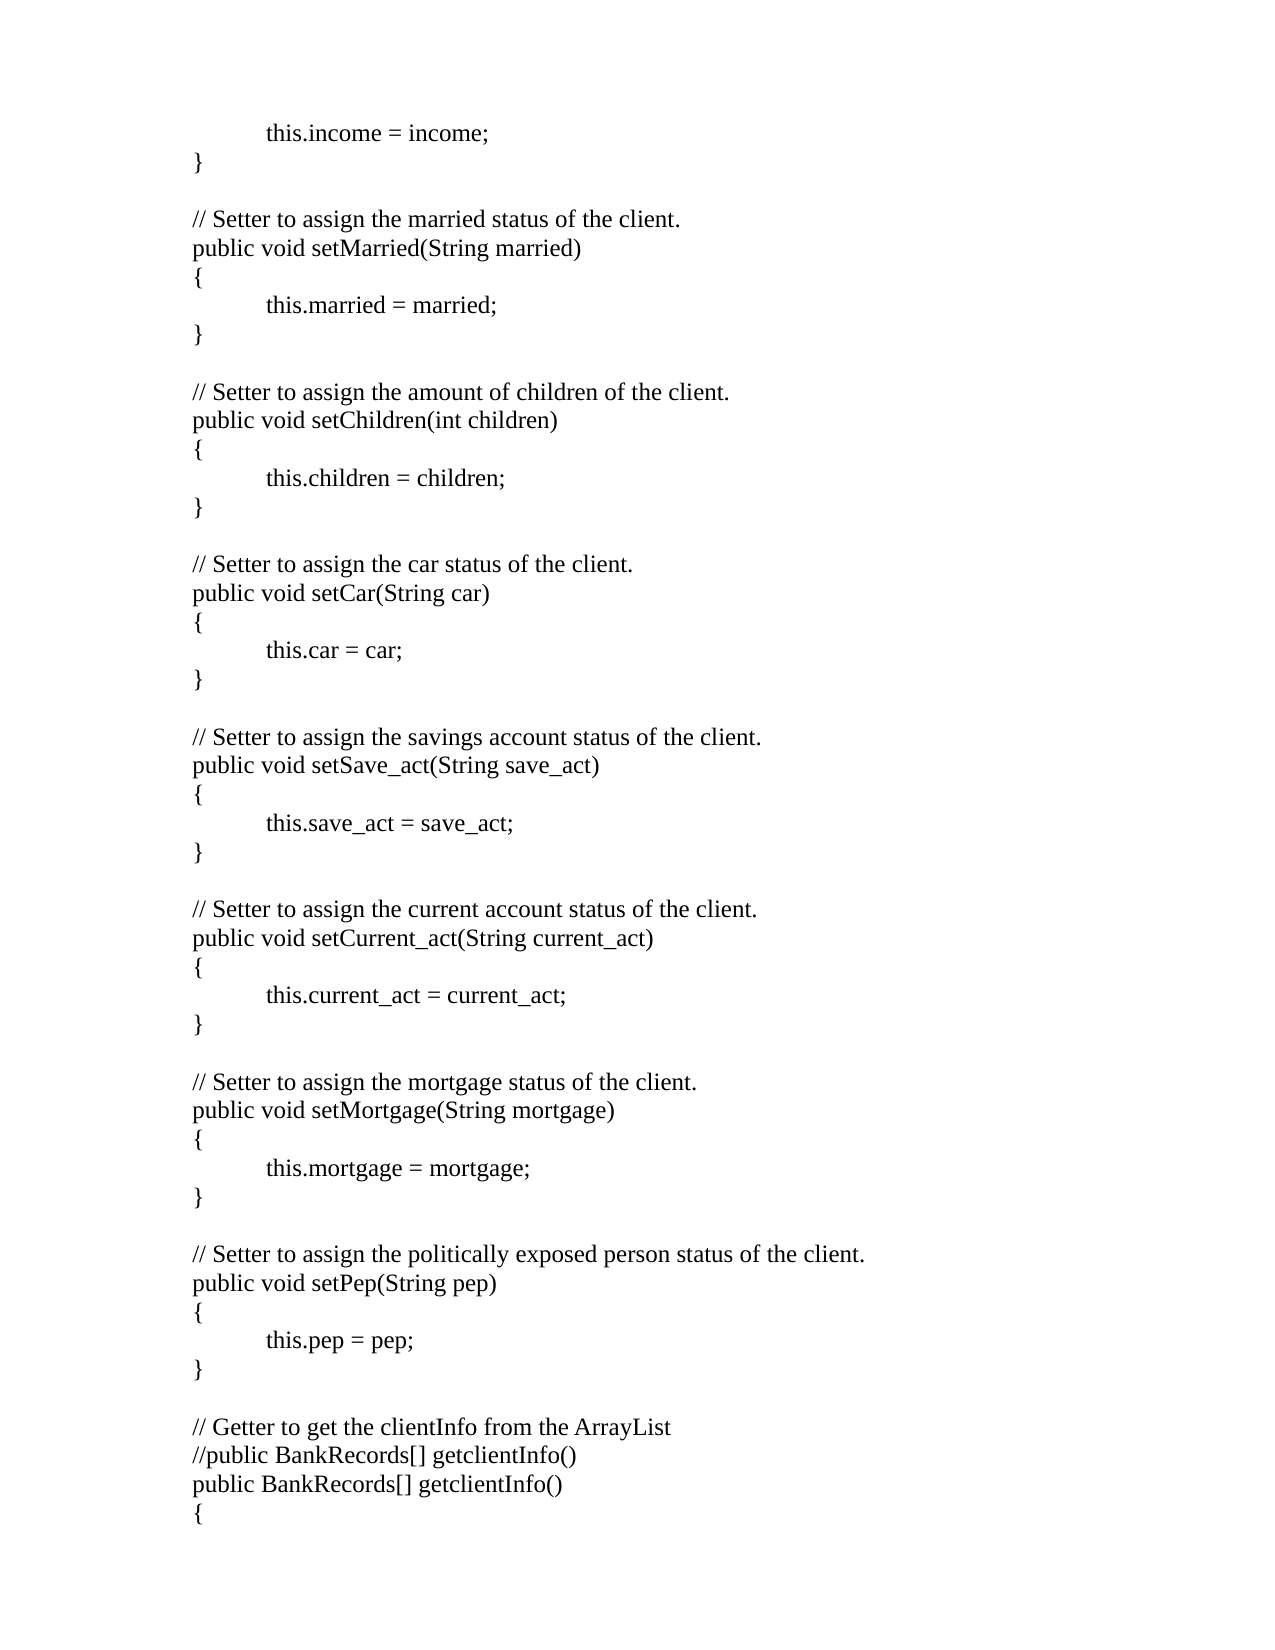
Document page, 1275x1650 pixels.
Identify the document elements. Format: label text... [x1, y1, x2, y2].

text } [118, 664, 1157, 693]
text this.income = income; [118, 118, 1157, 147]
text this.car = car; [118, 636, 1157, 664]
text { [118, 952, 1157, 981]
text { [118, 434, 1157, 463]
text public BankRecords[] getclientInfo() [118, 1469, 1157, 1498]
text public void setChildren(int children) [118, 406, 1157, 434]
text public void setSave_act(String save_act) [118, 751, 1157, 779]
text public void setPep(String pep) [118, 1268, 1157, 1297]
text public void setCurrent_act(String current_act) [118, 923, 1157, 952]
text this.save_act = save_act; [118, 808, 1157, 837]
text this.children = children; [118, 463, 1157, 492]
text public void setMarried(String married) [118, 233, 1157, 262]
text { [118, 262, 1157, 291]
text } [118, 1354, 1157, 1383]
text } [118, 837, 1157, 866]
text } [118, 319, 1157, 348]
text this.mortgage = mortgage; [118, 1153, 1157, 1182]
text public void setCar(String car) [118, 578, 1157, 607]
text { [118, 607, 1157, 636]
text } [118, 147, 1157, 176]
text } [118, 1009, 1157, 1038]
text //public BankRecords[] getclientInfo() [118, 1441, 1157, 1469]
text // Getter to get the clientInfo from the ArrayList [118, 1412, 1157, 1441]
text // Setter to assign the current account status of the client. [118, 894, 1157, 923]
text } [118, 1182, 1157, 1211]
text public void setMortgage(String mortgage) [118, 1096, 1157, 1124]
text { [118, 1124, 1157, 1153]
text // Setter to assign the amount of children of the client. [118, 377, 1157, 406]
text // Setter to assign the married status of the client. [118, 204, 1157, 233]
text } [118, 492, 1157, 521]
text this.current_act = current_act; [118, 981, 1157, 1009]
text this.pep = pep; [118, 1326, 1157, 1354]
text // Setter to assign the politically exposed person status of the client. [118, 1239, 1157, 1268]
text // Setter to assign the car status of the client. [118, 549, 1157, 578]
text { [118, 779, 1157, 808]
text // Setter to assign the savings account status of the client. [118, 722, 1157, 751]
text // Setter to assign the mortgage status of the client. [118, 1067, 1157, 1096]
text { [118, 1297, 1157, 1326]
text this.married = married; [118, 291, 1157, 319]
text { [118, 1498, 1157, 1527]
